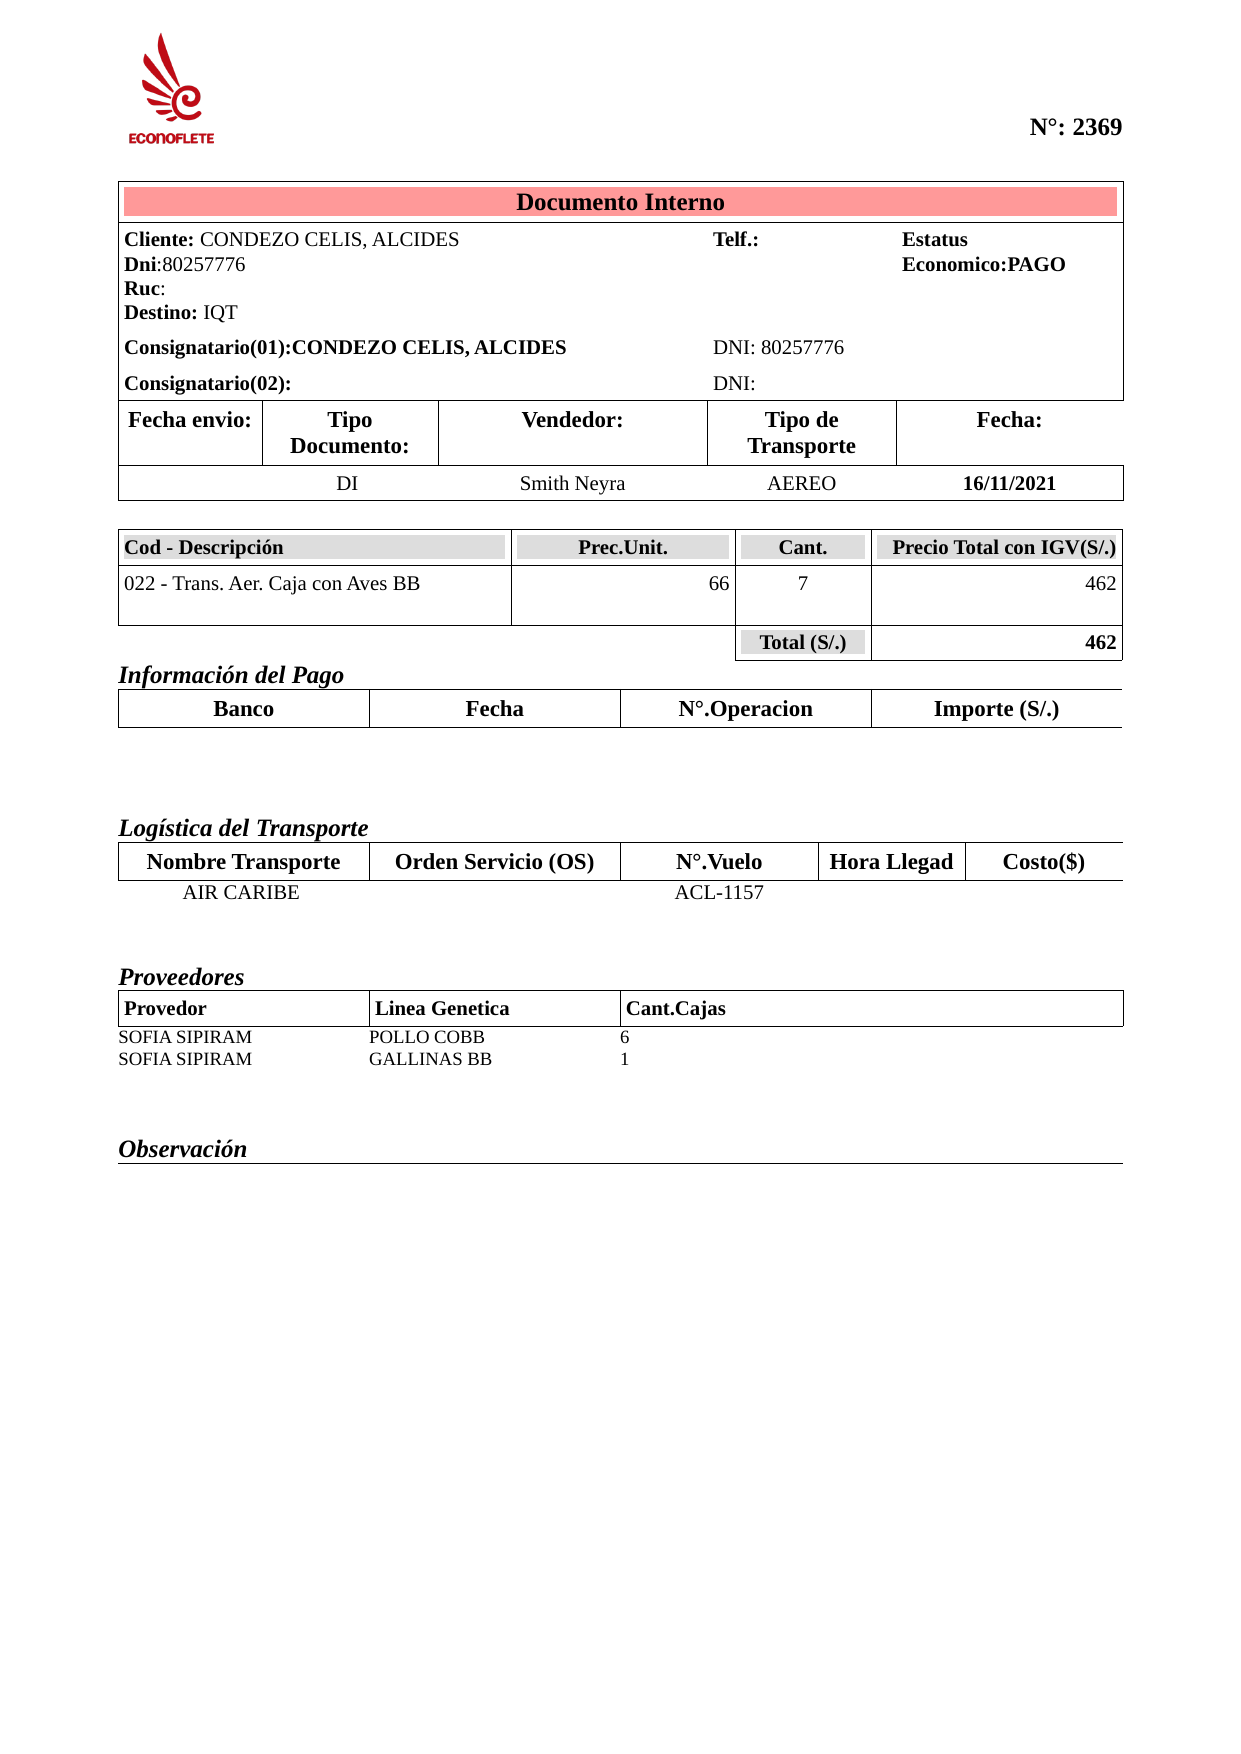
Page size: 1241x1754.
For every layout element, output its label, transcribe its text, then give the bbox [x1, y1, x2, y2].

table_cell Smith Neyra [438, 466, 707, 500]
table_cell [965, 904, 1123, 933]
table_cell Estatus Economico:PAGO [896, 223, 1123, 329]
table_cell [620, 785, 871, 813]
table_cell [118, 728, 369, 756]
table_cell SOFIA SIPIRAM [118, 1027, 369, 1048]
table_header Banco [119, 690, 369, 727]
table_cell [965, 881, 1123, 904]
table_header Cant. [736, 530, 871, 565]
table_cell Vendedor: [439, 401, 707, 465]
table_cell [369, 881, 620, 904]
table_cell [620, 933, 818, 962]
table_cell [118, 785, 369, 813]
text Información del Pago [118, 660, 1122, 689]
table_cell 462 [872, 566, 1122, 624]
table_cell Total (S/.) [736, 626, 871, 660]
table_header Importe (S/.) [872, 690, 1122, 727]
table_cell [118, 1091, 369, 1112]
table_cell [620, 1112, 1123, 1134]
table_cell [118, 1069, 369, 1091]
table_cell GALLINAS BB [369, 1048, 620, 1069]
table_cell [965, 933, 1123, 962]
table_header Cod - Descripción [119, 530, 511, 565]
table_cell [369, 785, 620, 813]
table_cell [369, 904, 620, 933]
table_cell [620, 904, 818, 933]
table_cell [871, 728, 1122, 756]
table_cell AIR CARIBE [118, 881, 369, 904]
table_cell Consignatario(02): [119, 365, 707, 400]
table_cell 022 - Trans. Aer. Caja con Aves BB [119, 566, 511, 624]
table_cell [118, 933, 369, 962]
table_cell [118, 756, 369, 784]
table_cell [118, 626, 511, 660]
picture [118, 32, 225, 144]
table_cell [620, 756, 871, 784]
table_cell Consignatario(01):CONDEZO CELIS, ALCIDES [119, 329, 707, 365]
table_header N°.Vuelo [621, 843, 818, 880]
table_cell [871, 756, 1122, 784]
table_header Cant.Cajas [621, 991, 1123, 1026]
table_cell Fecha: [897, 401, 1123, 465]
table_cell 462 [872, 626, 1122, 660]
table_cell [818, 933, 965, 962]
table_header Precio Total con IGV(S/.) [872, 530, 1122, 565]
table_cell [369, 1112, 620, 1134]
table_cell 1 [620, 1048, 1123, 1069]
table_cell [511, 626, 735, 660]
table_cell [620, 1069, 1123, 1091]
text Proveedores [118, 962, 1122, 990]
table_cell [119, 466, 262, 500]
table_header Documento Interno [119, 182, 1123, 222]
table_cell POLLO COBB [369, 1027, 620, 1048]
table_cell [818, 904, 965, 933]
table_header Nombre Transporte [119, 843, 369, 880]
table_header [118, 1164, 1123, 1187]
table_header Hora Llegad [819, 843, 965, 880]
table_cell DNI: [707, 365, 1123, 400]
table_cell [871, 785, 1122, 813]
table_cell Cliente: CONDEZO CELIS, ALCIDES Dni:80257776 Ruc: Destino: IQT [119, 223, 707, 329]
table_cell AEREO [707, 466, 896, 500]
table_header Fecha [370, 690, 620, 727]
table_header Linea Genetica [370, 991, 620, 1026]
table_cell [369, 1069, 620, 1091]
table_header Provedor [119, 991, 369, 1026]
table_cell 7 [736, 566, 871, 624]
table_header Prec.Unit. [512, 530, 735, 565]
table_cell Tipo Documento: [263, 401, 438, 465]
table_cell [620, 1091, 1123, 1112]
table_cell 16/11/2021 [896, 466, 1123, 500]
table_header N°.Operacion [621, 690, 871, 727]
text Observación [118, 1134, 1122, 1163]
table_cell [118, 1112, 369, 1134]
table_cell Telf.: [707, 223, 896, 329]
table_cell [369, 756, 620, 784]
table_cell DI [262, 466, 438, 500]
table_header Orden Servicio (OS) [370, 843, 620, 880]
table_cell ACL-1157 [620, 881, 818, 904]
table_header Costo($) [966, 843, 1123, 880]
text Logística del Transporte [118, 813, 1122, 842]
table_cell [118, 904, 369, 933]
table_cell [369, 933, 620, 962]
table_cell DNI: 80257776 [707, 329, 1123, 365]
table_cell [620, 728, 871, 756]
table_cell [369, 1091, 620, 1112]
table_cell [369, 728, 620, 756]
table_cell [818, 881, 965, 904]
table_cell Fecha envio: [119, 401, 262, 465]
table_cell 66 [512, 566, 735, 624]
table_cell SOFIA SIPIRAM [118, 1048, 369, 1069]
table_cell Tipo de Transporte [708, 401, 896, 465]
table_cell 6 [620, 1027, 1123, 1048]
